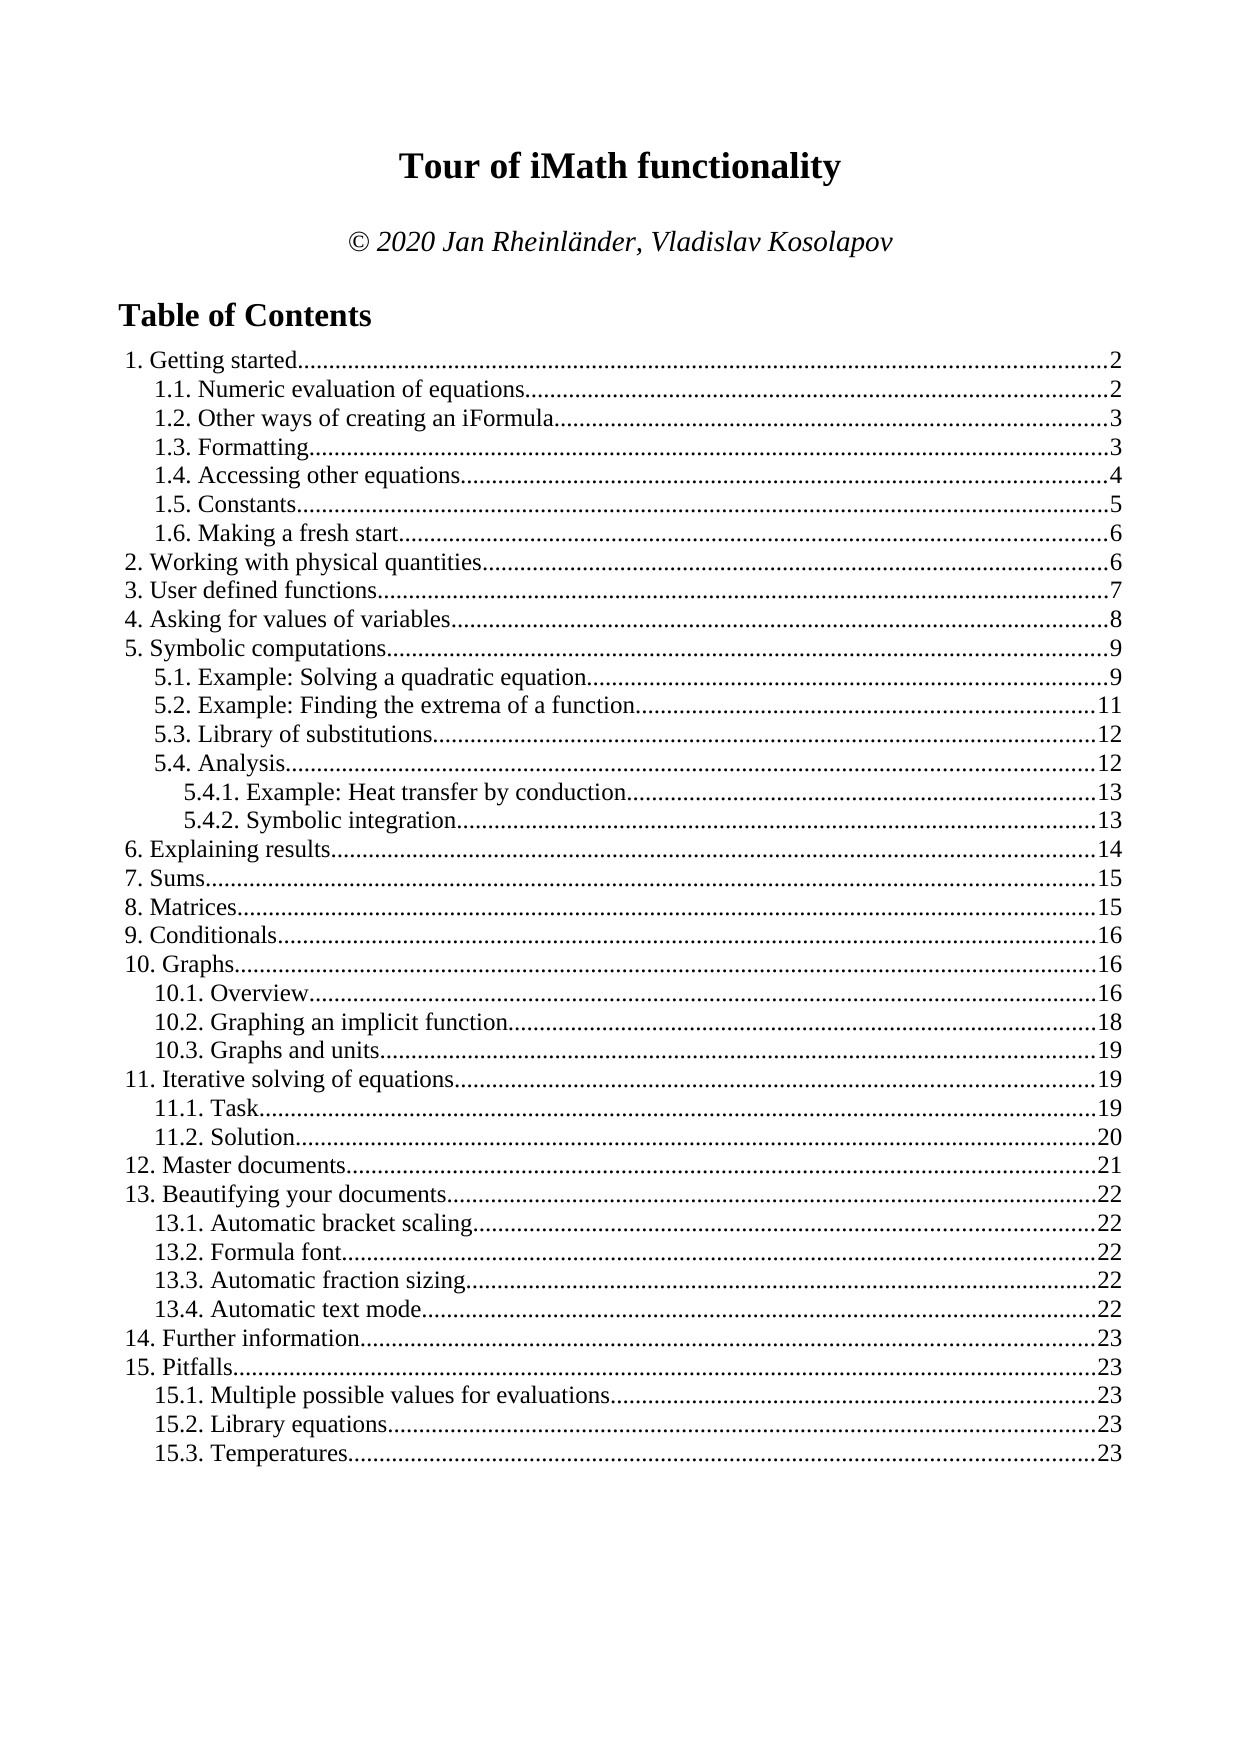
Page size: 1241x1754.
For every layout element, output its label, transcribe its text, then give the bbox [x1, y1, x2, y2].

text 1.2. Other ways of creating an iFormula 3 [148, 403, 1122, 432]
text 10.1. Overview 16 [148, 978, 1122, 1007]
text 9. Conditionals 16 [118, 921, 1122, 949]
text 1.6. Making a fresh start 6 [148, 518, 1122, 547]
text 1.4. Accessing other equations 4 [148, 461, 1122, 489]
text 4. Asking for values of variables 8 [118, 604, 1122, 633]
text 13.1. Automatic bracket scaling 22 [148, 1208, 1122, 1237]
text 1.5. Constants 5 [148, 489, 1122, 518]
text 10.2. Graphing an implicit function 18 [148, 1007, 1122, 1036]
text 5. Symbolic computations 9 [118, 633, 1122, 662]
text 14. Further information 23 [118, 1323, 1122, 1352]
text 5.1. Example: Solving a quadratic equation 9 [148, 662, 1122, 691]
text 15.3. Temperatures 23 [148, 1438, 1122, 1467]
subtitle © 2020 Jan Rheinländer, Vladislav Kosolapov [118, 224, 1122, 257]
text 13.4. Automatic text mode 22 [148, 1294, 1122, 1323]
text 11. Iterative solving of equations 19 [118, 1064, 1122, 1093]
text 3. User defined functions 7 [118, 576, 1122, 604]
text 11.1. Task 19 [148, 1093, 1122, 1122]
text 5.4. Analysis 12 [148, 748, 1122, 777]
text 6. Explaining results 14 [118, 834, 1122, 863]
text 1. Getting started 2 [118, 346, 1122, 374]
text 15.2. Library equations 23 [148, 1409, 1122, 1438]
text 8. Matrices 15 [118, 892, 1122, 921]
text 5.4.2. Symbolic integration 13 [177, 806, 1122, 834]
text 2. Working with physical quantities 6 [118, 547, 1122, 576]
text 15.1. Multiple possible values for evaluations 23 [148, 1381, 1122, 1409]
text 12. Master documents 21 [118, 1151, 1122, 1179]
text 11.2. Solution 20 [148, 1122, 1122, 1151]
text 7. Sums 15 [118, 863, 1122, 892]
text 13. Beautifying your documents 22 [118, 1179, 1122, 1208]
title Tour of iMath functionality [118, 143, 1122, 186]
text 1.1. Numeric evaluation of equations 2 [148, 374, 1122, 403]
text 5.3. Library of substitutions 12 [148, 719, 1122, 748]
text 15. Pitfalls 23 [118, 1352, 1122, 1381]
text 10. Graphs 16 [118, 949, 1122, 978]
text 13.3. Automatic fraction sizing 22 [148, 1266, 1122, 1294]
text 5.2. Example: Finding the extrema of a function 11 [148, 691, 1122, 719]
text 1.3. Formatting 3 [148, 432, 1122, 461]
text 10.3. Graphs and units 19 [148, 1036, 1122, 1064]
text 5.4.1. Example: Heat transfer by conduction 13 [177, 777, 1122, 806]
subtitle Table of Contents [118, 295, 1122, 333]
text 13.2. Formula font 22 [148, 1237, 1122, 1266]
